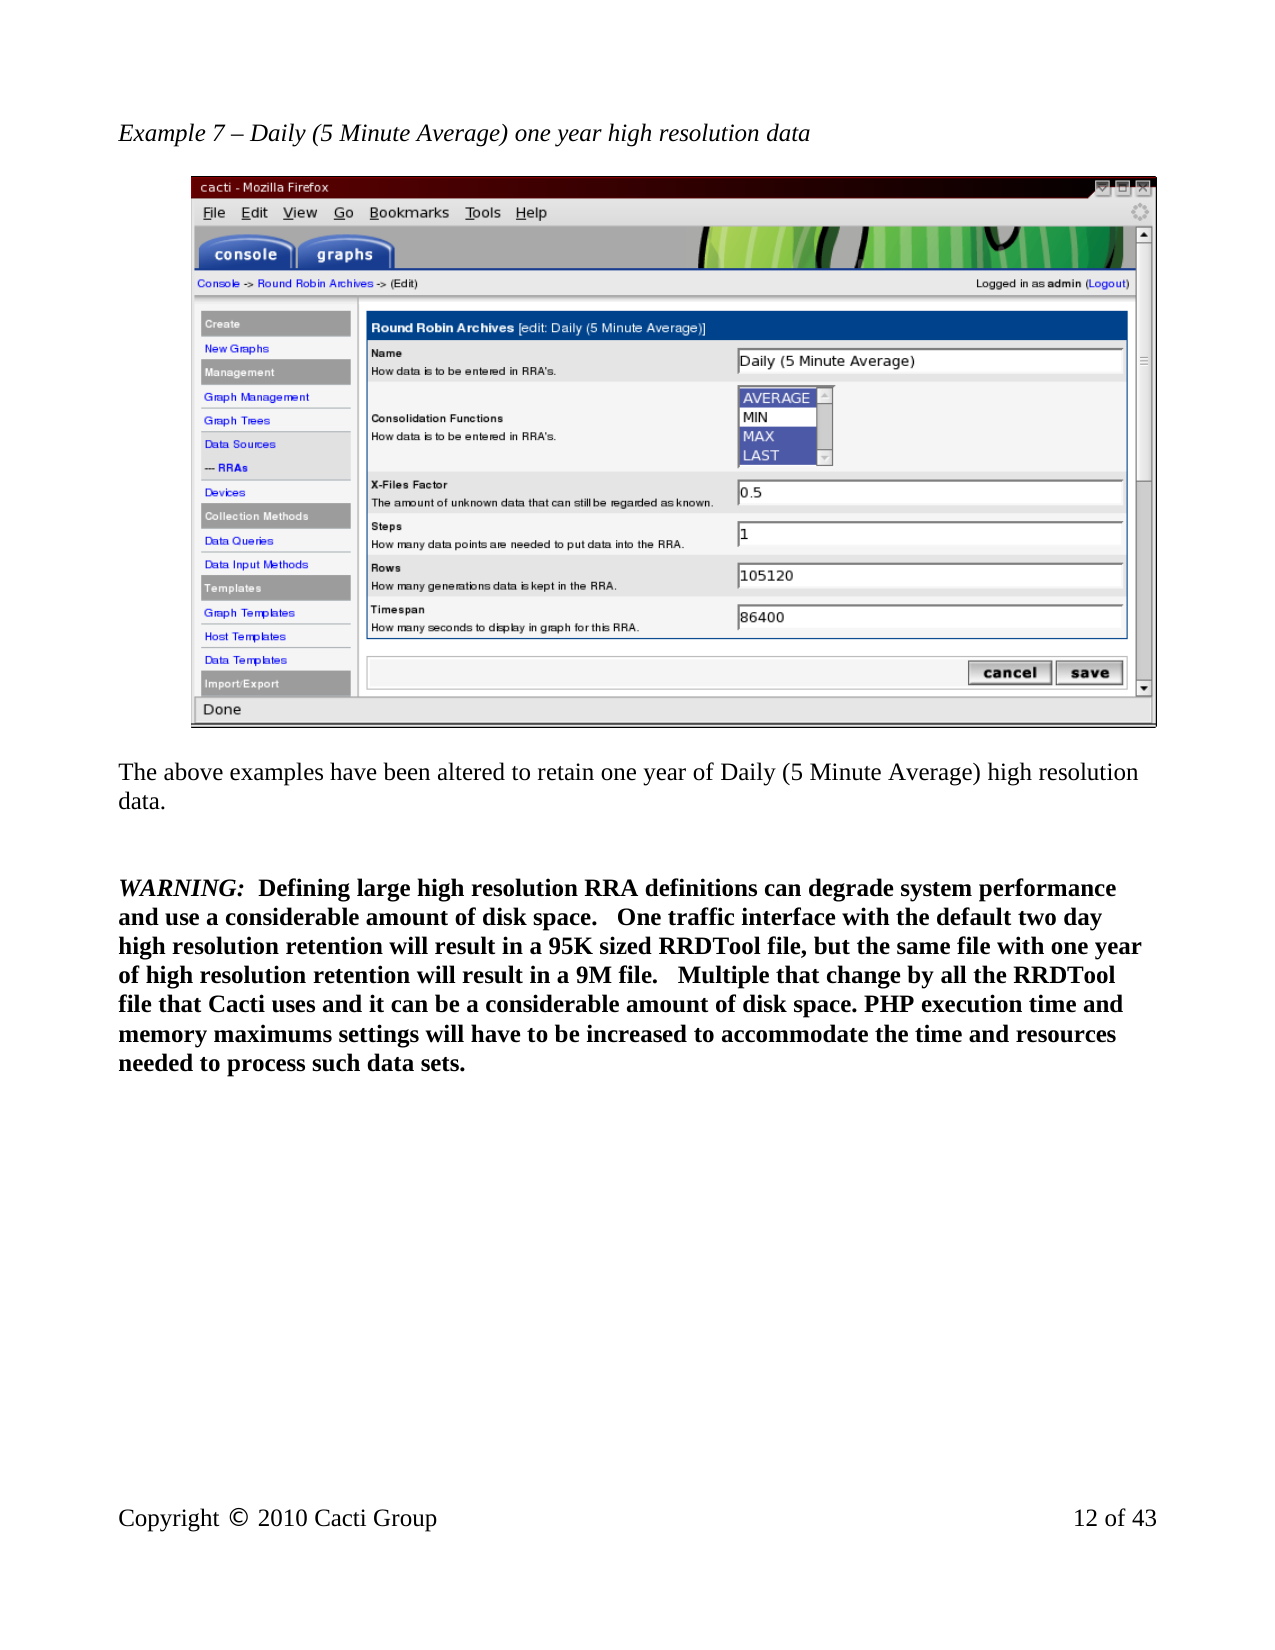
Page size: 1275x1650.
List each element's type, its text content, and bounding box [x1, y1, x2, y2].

text WARNING: Defining large high resolution RRA definitions can degrade system performance and use a considerable amount of disk space. One traffic interface with the default two day high resolution retention will result in a 95K sized RRDTool file, but the same file with one year of high resolution retention will result in a 9M file. Multiple that change by all the RRDTool file that Cacti uses and it can be a considerable amount of disk space. PHP execution time and memory maximums settings will have to be increased to accommodate the time and resources needed to process such data sets. [118, 873, 1157, 1077]
text The above examples have been altered to retain one year of Daily (5 Minute Average) high resolution data. [118, 757, 1157, 815]
text Example 7 – Daily (5 Minute Average) one year high resolution data [118, 118, 1157, 147]
picture [191, 176, 1157, 728]
